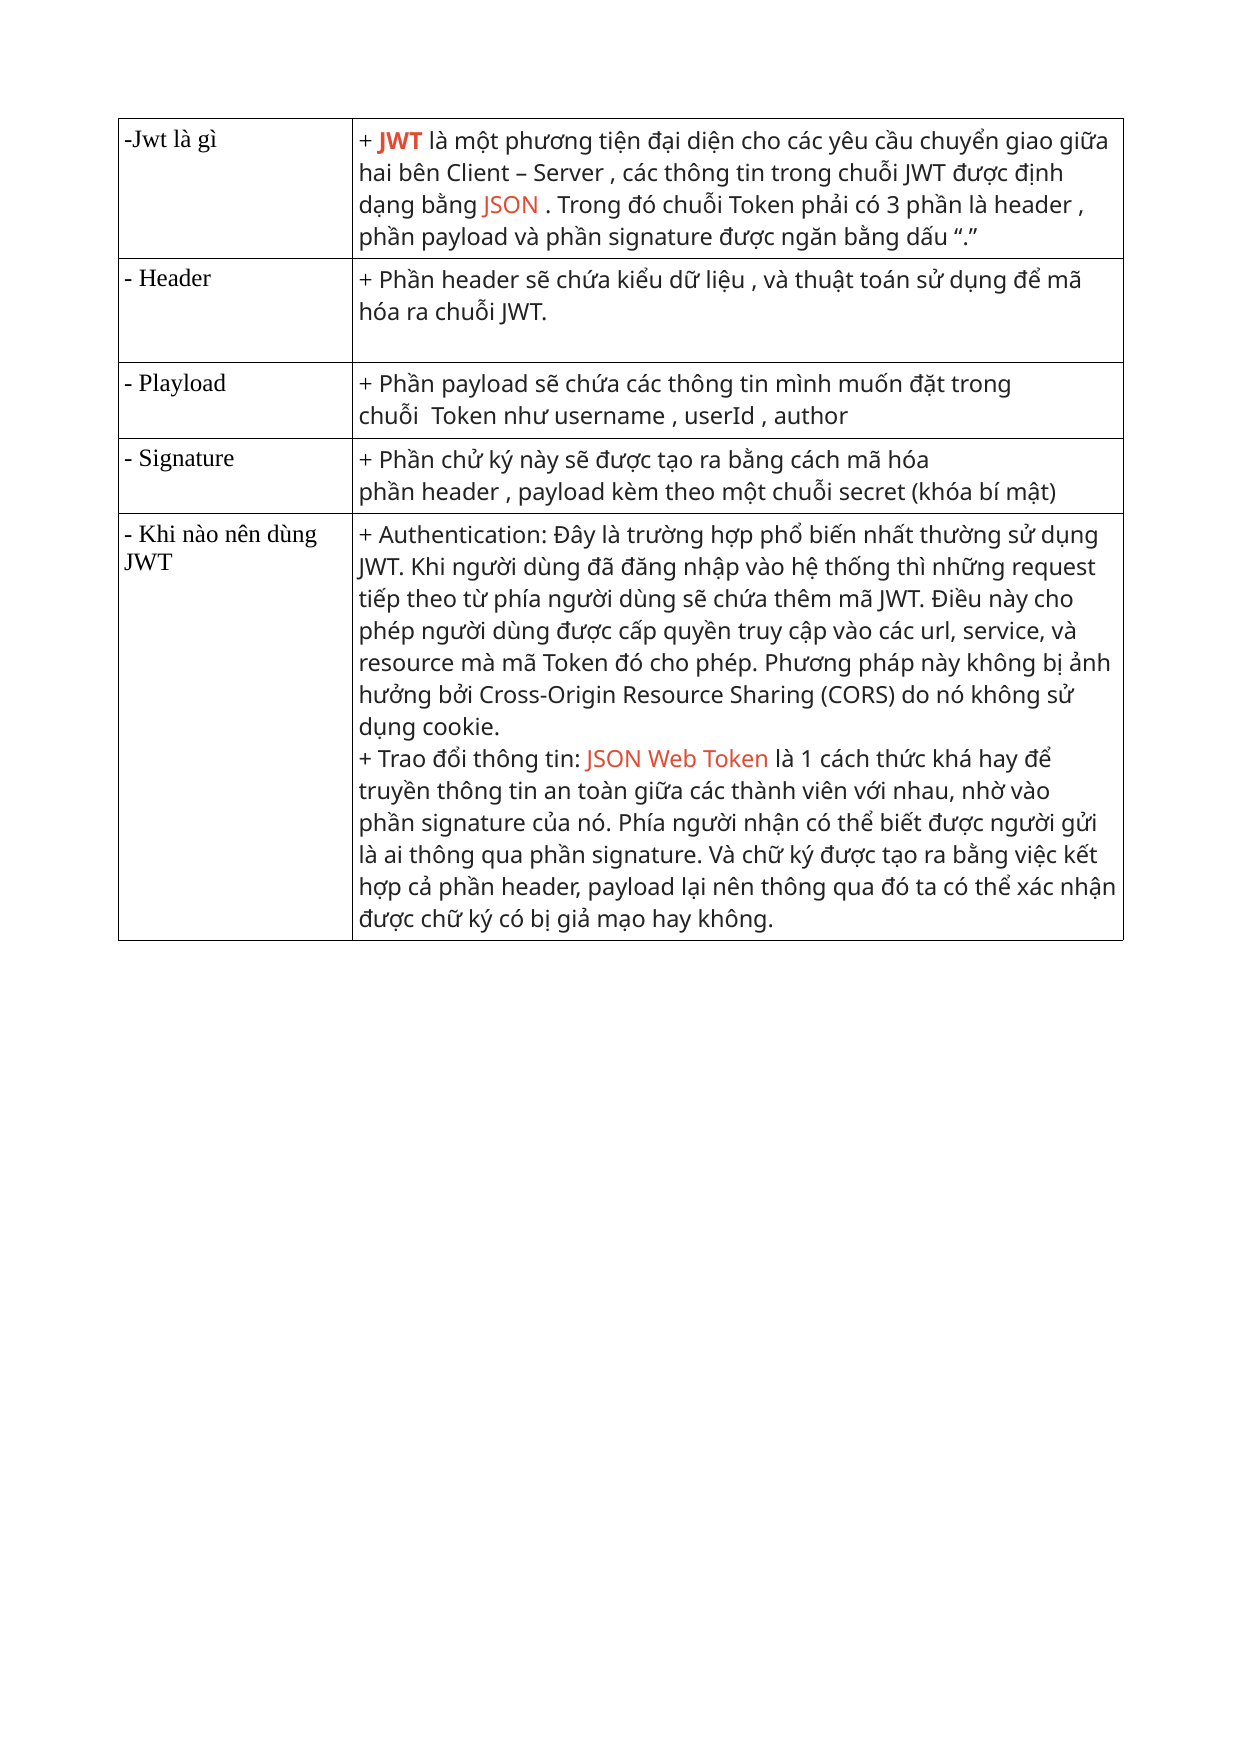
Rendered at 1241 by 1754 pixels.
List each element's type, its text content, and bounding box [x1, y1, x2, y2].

table_header + JWT là một phương tiện đại diện cho các yêu cầu chuyển giao giữa hai bên Client – Server , các thông tin trong chuỗi JWT được định dạng bằng JSON . Trong đó chuỗi Token phải có 3 phần là header , phần payload và phần signature được ngăn bằng dấu “.” [353, 119, 1123, 258]
table_cell - Khi nào nên dùng JWT [119, 514, 352, 940]
table_cell - Signature [119, 439, 352, 513]
table_header -Jwt là gì [119, 119, 352, 258]
table_cell + Authentication: Đây là trường hợp phổ biến nhất thường sử dụng JWT. Khi người dùng đã đăng nhập vào hệ thống thì những request tiếp theo từ phía người dùng sẽ chứa thêm mã JWT. Điều này cho phép người dùng được cấp quyền truy cập vào các url, service, và resource mà mã Token đó cho phép. Phương pháp này không bị ảnh hưởng bởi Cross-Origin Resource Sharing (CORS) do nó không sử dụng cookie. + Trao đổi thông tin: JSON Web Token là 1 cách thức khá hay để truyền thông tin an toàn giữa các thành viên với nhau, nhờ vào phần signature của nó. Phía người nhận có thể biết được người gửi là ai thông qua phần signature. Và chữ ký được tạo ra bằng việc kết hợp cả phần header, payload lại nên thông qua đó ta có thể xác nhận được chữ ký có bị giả mạo hay không. [353, 514, 1123, 940]
table_cell - Playload [119, 363, 352, 437]
table_cell + Phần payload sẽ chứa các thông tin mình muốn đặt trong chuỗi Token như username , userId , author [353, 363, 1123, 437]
table_cell + Phần chử ký này sẽ được tạo ra bằng cách mã hóa phần header , payload kèm theo một chuỗi secret (khóa bí mật) [353, 439, 1123, 513]
table_cell + Phần header sẽ chứa kiểu dữ liệu , và thuật toán sử dụng để mã hóa ra chuỗi JWT. [353, 259, 1123, 362]
table_cell - Header [119, 259, 352, 362]
